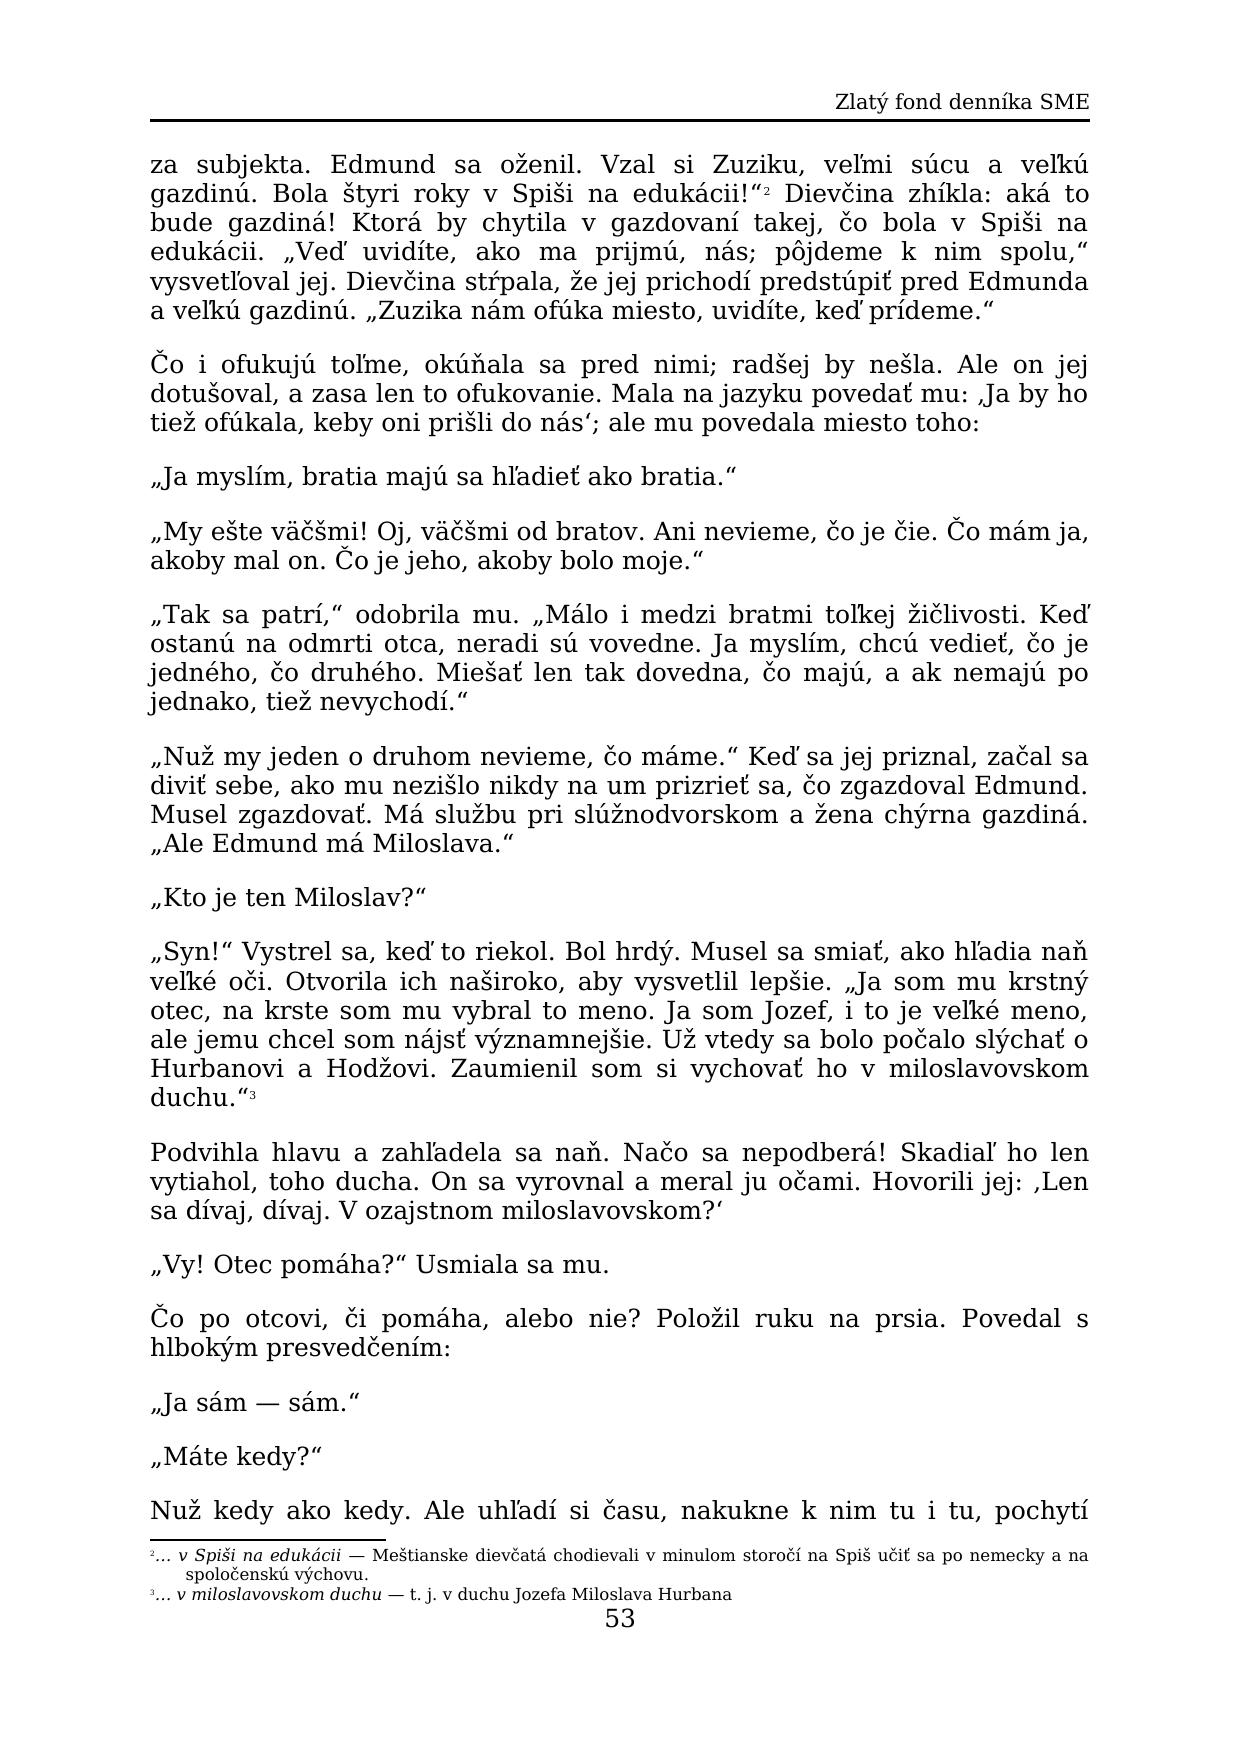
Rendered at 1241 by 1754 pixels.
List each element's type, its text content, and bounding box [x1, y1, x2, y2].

text Čo po otcovi, či pomáha, alebo nie? Položil ruku na prsia. Povedal s hlbokým presvedčením: [150, 1304, 1090, 1363]
text „My ešte väčšmi! Oj, väčšmi od bratov. Ani nevieme, čo je čie. Čo mám ja, akoby mal on. Čo je jeho, akoby bolo moje.“ [150, 517, 1090, 575]
text Nuž kedy ako kedy. Ale uhľadí si času, nakukne k nim tu i tu, pochytí [150, 1496, 1090, 1525]
text Čo i ofukujú toľme, okúňala sa pred nimi; radšej by nešla. Ale on jej dotušoval, a zasa len to ofukovanie. Mala na jazyku povedať mu: ,Ja by ho tiež ofúkala, keby oni prišli do nás‘; ale mu povedala miesto toho: [150, 350, 1090, 438]
text „Kto je ten Miloslav?“ [150, 883, 1090, 913]
text „Ja myslím, bratia majú sa hľadieť ako bratia.“ [150, 463, 1090, 492]
text „Máte kedy?“ [150, 1442, 1090, 1471]
text „Nuž my jeden o druhom nevieme, čo máme.“ Keď sa jej priznal, začal sa diviť sebe, ako mu nezišlo nikdy na um prizrieť sa, čo zgazdoval Edmund. Musel zgazdovať. Má službu pri slúžnodvorskom a žena chýrna gazdiná. „Ale Edmund má Miloslava.“ [150, 742, 1090, 858]
text za subjekta. Edmund sa oženil. Vzal si Zuziku, veľmi súcu a veľkú gazdinú. Bola štyri roky v Spiši na edukácii!“2 Dievčina zhíkla: aká to bude gazdiná! Ktorá by chytila v gazdovaní takej, čo bola v Spiši na edukácii. „Veď uvidíte, ako ma prijmú, nás; pôjdeme k nim spolu,“ vysvetľoval jej. Dievčina stŕpala, že jej prichodí predstúpiť pred Edmunda a veľkú gazdinú. „Zuzika nám ofúka miesto, uvidíte, keď prídeme.“ [150, 150, 1090, 325]
text Podvihla hlavu a zahľadela sa naň. Načo sa nepodberá! Skadiaľ ho len vytiahol, toho ducha. On sa vyrovnal a meral ju očami. Hovorili jej: ,Len sa dívaj, dívaj. V ozajstnom miloslavovskom?‘ [150, 1138, 1090, 1225]
text „Syn!“ Vystrel sa, keď to riekol. Bol hrdý. Musel sa smiať, ako hľadia naň veľké oči. Otvorila ich naširoko, aby vysvetlil lepšie. „Ja som mu krstný otec, na krste som mu vybral to meno. Ja som Jozef, i to je veľké meno, ale jemu chcel som nájsť významnejšie. Už vtedy sa bolo počalo slýchať o Hurbanovi a Hodžovi. Zaumienil som si vychovať ho v miloslavovskom duchu.“3 [150, 938, 1090, 1113]
text „Ja sám — sám.“ [150, 1388, 1090, 1417]
text „Vy! Otec pomáha?“ Usmiala sa mu. [150, 1250, 1090, 1279]
text „Tak sa patrí,“ odobrila mu. „Málo i medzi bratmi toľkej žičlivosti. Keď ostanú na odmrti otca, neradi sú vovedne. Ja myslím, chcú vedieť, čo je jedného, čo druhého. Miešať len tak dovedna, čo majú, a ak nemajú po jednako, tiež nevychodí.“ [150, 600, 1090, 717]
text 2… v Spiši na edukácii — Meštianske dievčatá chodievali v minulom storočí na Spiš učiť sa po nemecky a na spoločenskú výchovu. [150, 1546, 1090, 1584]
text 3… v miloslavovskom duchu — t. j. v duchu Jozefa Miloslava Hurbana [150, 1584, 1090, 1604]
